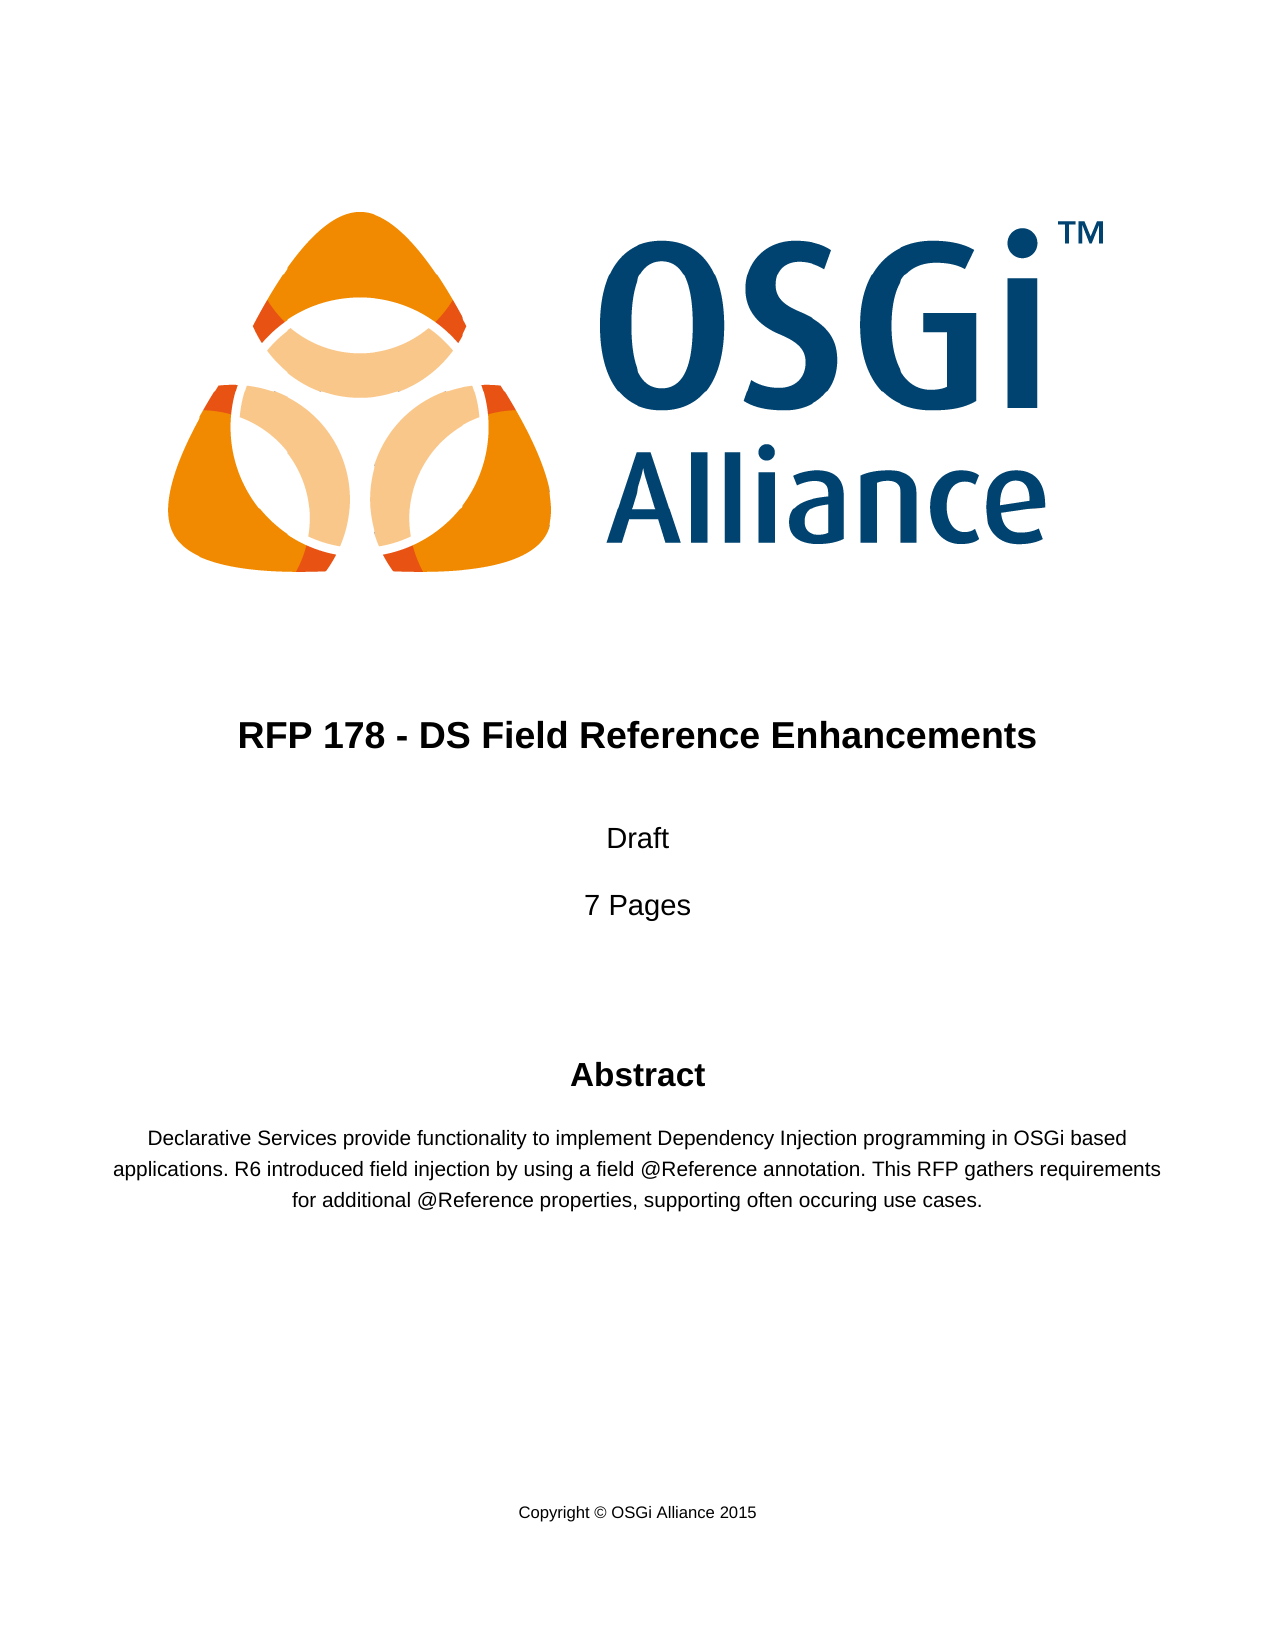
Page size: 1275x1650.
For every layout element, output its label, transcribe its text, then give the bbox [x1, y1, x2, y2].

text Abstract [112, 1055, 1162, 1093]
text Declarative Services provide functionality to implement Dependency Injection programming in OSGi based applications. R6 introduced field injection by using a field @Reference annotation. This RFP gathers requirements for additional @Reference properties, supporting often occuring use cases. [112, 1118, 1162, 1212]
title Draft 7 Pages [112, 821, 1162, 922]
title RFP 178 - DS Field Reference Enhancements [112, 714, 1162, 757]
picture [112, 158, 1163, 626]
